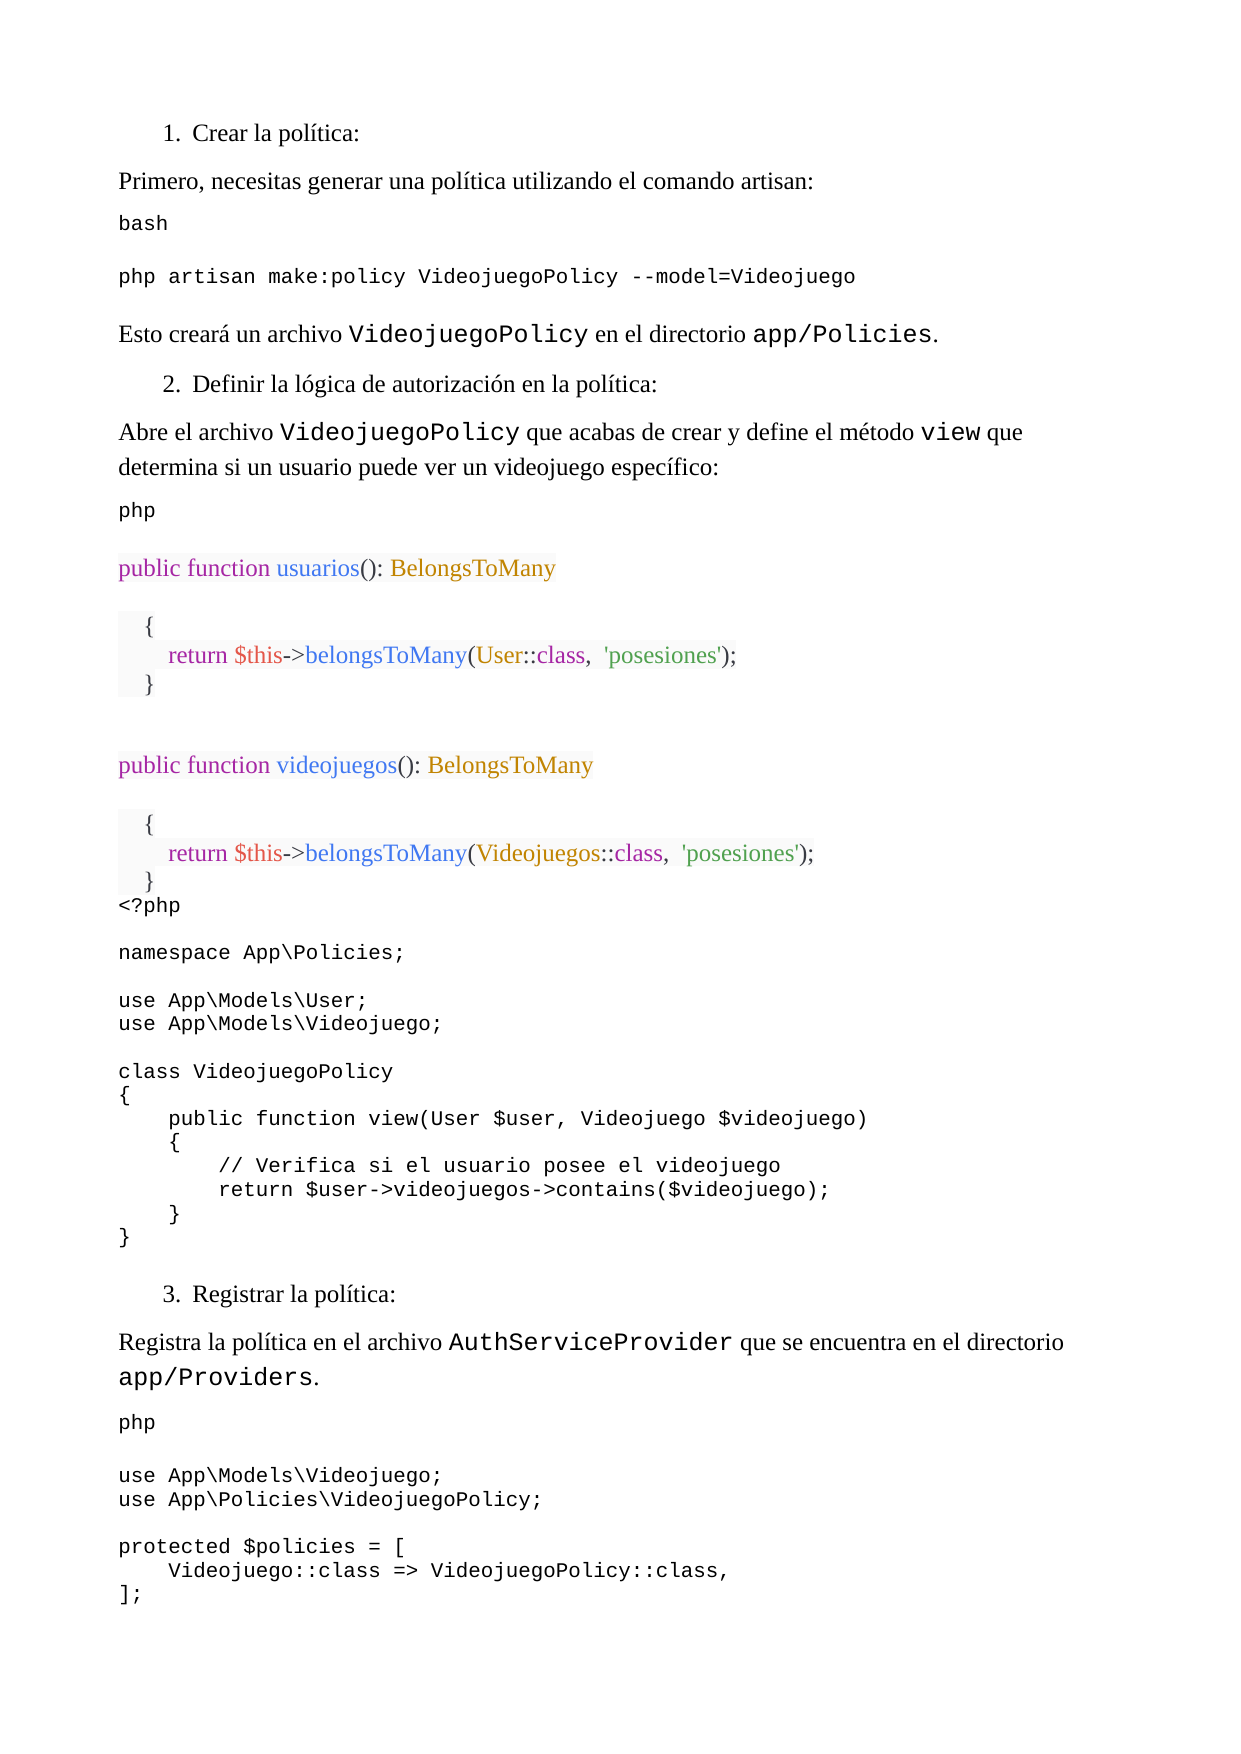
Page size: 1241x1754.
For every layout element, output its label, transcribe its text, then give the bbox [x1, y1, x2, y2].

text { [118, 611, 1122, 640]
text public function view(User $user, Videojuego $videojuego) [118, 1108, 1122, 1132]
text php [118, 1412, 1122, 1436]
text } [118, 1202, 1122, 1226]
text { [118, 1084, 1122, 1108]
text use App\Models\Videojuego; [118, 1465, 1122, 1489]
text ]; [118, 1583, 1122, 1607]
text } [118, 669, 1122, 697]
text use App\Policies\VideojuegoPolicy; [118, 1489, 1122, 1512]
text Videojuego::class => VideojuegoPolicy::class, [118, 1560, 1122, 1583]
text Primero, necesitas generar una política utilizando el comando artisan: [118, 166, 1122, 194]
text namespace App\Policies; [118, 942, 1122, 966]
text } [118, 1226, 1122, 1250]
text class VideojuegoPolicy [118, 1061, 1122, 1084]
text protected $policies = [ [118, 1536, 1122, 1560]
text php artisan make:policy VideojuegoPolicy --model=Videojuego [118, 266, 1122, 290]
list Definir la lógica de autorización en la política: [162, 369, 1122, 398]
text Abre el archivo VideojuegoPolicy que acabas de crear y define el método view que determina si un usuario puede ver un videojuego específico: [118, 417, 1122, 481]
text { [118, 1132, 1122, 1155]
text Registra la política en el archivo AuthServiceProvider que se encuentra en el directorio app/Providers. [118, 1327, 1122, 1393]
text { [118, 809, 1122, 838]
text return $user->videojuegos->contains($videojuego); [118, 1179, 1122, 1202]
text use App\Models\Videojuego; [118, 1013, 1122, 1037]
text bash [118, 213, 1122, 237]
list Crear la política: [162, 118, 1122, 147]
text public function usuarios(): BelongsToMany [118, 553, 1122, 582]
text return $this->belongsToMany(Videojuegos::class, 'posesiones'); [118, 838, 1122, 866]
text <?php [118, 895, 1122, 919]
text // Verifica si el usuario posee el videojuego [118, 1155, 1122, 1179]
list Registrar la política: [162, 1279, 1122, 1308]
text } [118, 866, 1122, 895]
text php [118, 500, 1122, 523]
text Esto creará un archivo VideojuegoPolicy en el directorio app/Policies. [118, 319, 1122, 350]
text return $this->belongsToMany(User::class, 'posesiones'); [118, 640, 1122, 669]
text public function videojuegos(): BelongsToMany [118, 751, 1122, 779]
text use App\Models\User; [118, 990, 1122, 1013]
